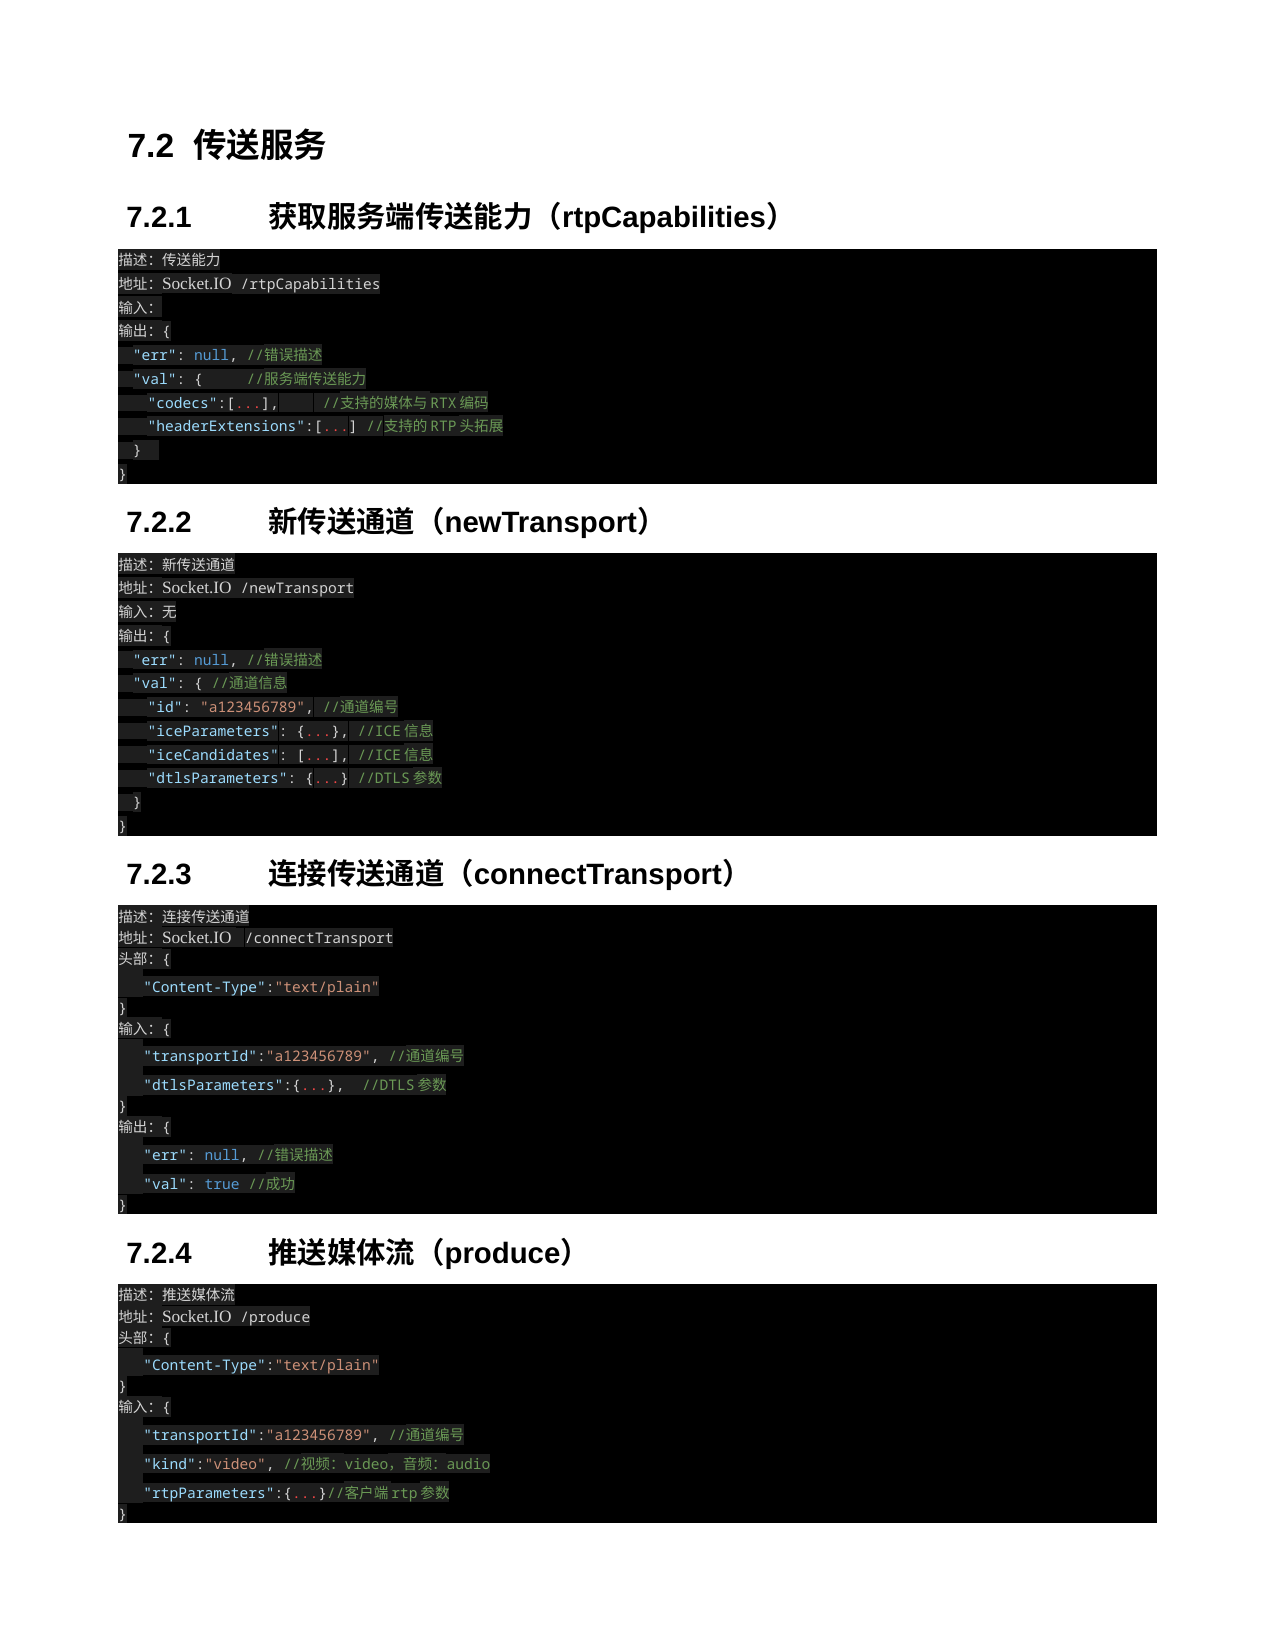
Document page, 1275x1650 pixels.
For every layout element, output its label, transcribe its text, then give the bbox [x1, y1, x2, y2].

subtitle 推送媒体流（produce） [118, 1229, 1157, 1271]
text 输入：{ [118, 1396, 1157, 1417]
text "Content-Type":"text/plain" [118, 1347, 1157, 1376]
text "val": true //成功 [118, 1166, 1157, 1194]
text 地址：Socket.IO /rtpCapabilities [118, 270, 1157, 294]
text } [118, 997, 1157, 1017]
text 输出：{ [118, 317, 1157, 341]
text "err": null, //错误描述 [118, 1137, 1157, 1166]
text 输入：{ [118, 1017, 1157, 1038]
text 输入： [118, 294, 1157, 317]
text 输出：{ [118, 1116, 1157, 1137]
text } [118, 436, 1157, 460]
text "dtlsParameters":{...}, //DTLS参数 [118, 1067, 1157, 1096]
text } [118, 1503, 1157, 1523]
text "dtlsParameters": {...} //DTLS参数 [118, 764, 1157, 788]
text } [118, 812, 1157, 836]
subtitle 传送服务 [118, 118, 1157, 167]
text 地址：Socket.IO /newTransport [118, 574, 1157, 598]
text "Content-Type":"text/plain" [118, 969, 1157, 997]
text } [118, 460, 1157, 484]
text 描述：连接传送通道 [118, 905, 1157, 926]
text "transportId":"a123456789", //通道编号 [118, 1038, 1157, 1067]
text } [118, 1194, 1157, 1214]
text 头部：{ [118, 947, 1157, 969]
text 地址：Socket.IO /connectTransport [118, 926, 1157, 947]
text 地址：Socket.IO /produce [118, 1305, 1157, 1326]
text 输出：{ [118, 622, 1157, 646]
text 描述：推送媒体流 [118, 1284, 1157, 1305]
text "rtpParameters":{...}//客户端rtp参数 [118, 1475, 1157, 1503]
text "val": { //服务端传送能力 [118, 365, 1157, 389]
text "id": "a123456789", //通道编号 [118, 693, 1157, 717]
text 描述：新传送通道 [118, 553, 1157, 574]
subtitle 获取服务端传送能力（rtpCapabilities） [118, 194, 1157, 236]
subtitle 连接传送通道（connectTransport） [118, 850, 1157, 893]
text "codecs":[...], //支持的媒体与RTX编码 [118, 389, 1157, 412]
text 头部：{ [118, 1326, 1157, 1347]
text "kind":"video", //视频：video，音频：audio [118, 1446, 1157, 1475]
text } [118, 1376, 1157, 1396]
text } [118, 1096, 1157, 1116]
subtitle 新传送通道（newTransport） [118, 498, 1157, 541]
text 描述：传送能力 [118, 249, 1157, 270]
text "headerExtensions":[...] //支持的RTP头拓展 [118, 412, 1157, 436]
text 输入：无 [118, 598, 1157, 622]
text } [118, 788, 1157, 812]
text "iceParameters": {...}, //ICE信息 [118, 717, 1157, 741]
text "iceCandidates": [...], //ICE信息 [118, 741, 1157, 764]
text "err": null, //错误描述 [118, 646, 1157, 669]
text "err": null, //错误描述 [118, 341, 1157, 365]
text "val": { //通道信息 [118, 669, 1157, 693]
text "transportId":"a123456789", //通道编号 [118, 1417, 1157, 1446]
